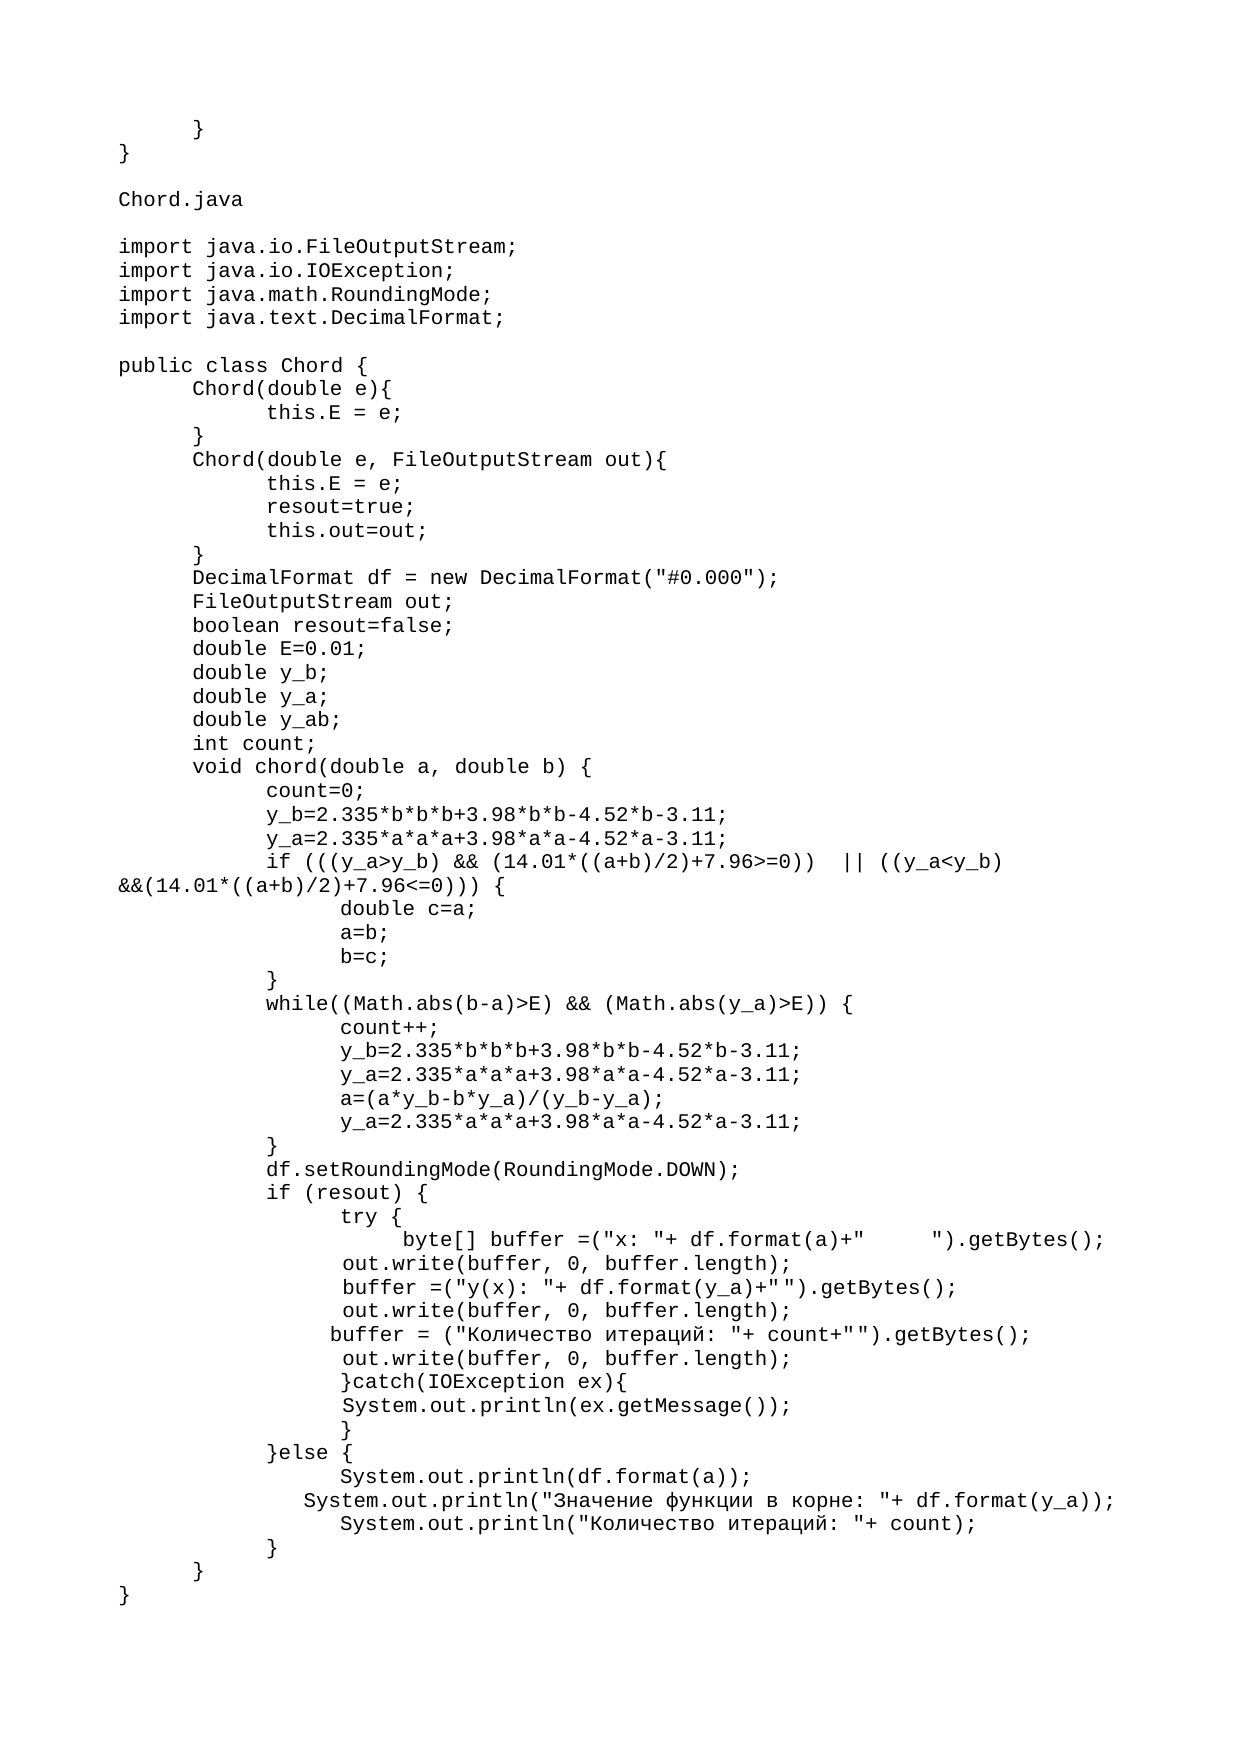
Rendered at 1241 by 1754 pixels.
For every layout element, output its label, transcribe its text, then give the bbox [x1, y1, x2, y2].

text Chord(double e){ [118, 378, 1122, 402]
text if (((y_a>y_b) && (14.01*((a+b)/2)+7.96>=0)) || ((y_a<y_b) &&(14.01*((a+b)/2)+7.96<=0))) { [118, 851, 1122, 898]
text } [118, 1537, 1122, 1561]
text } [118, 969, 1122, 993]
text }catch(IOException ex){ [118, 1371, 1122, 1395]
text buffer = ("Количество итераций: "+ count+" ").getBytes(); [118, 1324, 1122, 1348]
text } [118, 118, 1122, 142]
text out.write(buffer, 0, buffer.length); [118, 1348, 1122, 1371]
text out.write(buffer, 0, buffer.length); [118, 1300, 1122, 1324]
text if (resout) { [118, 1182, 1122, 1206]
text } [118, 544, 1122, 567]
text out.write(buffer, 0, buffer.length); [118, 1253, 1122, 1277]
text int count; [118, 733, 1122, 757]
text } [118, 1584, 1122, 1608]
text count=0; [118, 780, 1122, 804]
text import java.io.FileOutputStream; [118, 236, 1122, 260]
text y_b=2.335*b*b*b+3.98*b*b-4.52*b-3.11; [118, 804, 1122, 827]
text double E=0.01; [118, 638, 1122, 662]
text System.out.println(ex.getMessage()); [118, 1395, 1122, 1419]
text resout=true; [118, 496, 1122, 520]
text System.out.println(df.format(a)); [118, 1466, 1122, 1489]
text FileOutputStream out; [118, 591, 1122, 615]
text y_b=2.335*b*b*b+3.98*b*b-4.52*b-3.11; [118, 1040, 1122, 1064]
text Chord.java [118, 189, 1122, 213]
text } [118, 1419, 1122, 1442]
text buffer =("y(x): "+ df.format(y_a)+" ").getBytes(); [118, 1277, 1122, 1300]
text }else { [118, 1442, 1122, 1466]
text public class Chord { [118, 354, 1122, 378]
text boolean resout=false; [118, 615, 1122, 638]
text while((Math.abs(b-a)>E) && (Math.abs(y_a)>E)) { [118, 993, 1122, 1017]
text this.E = e; [118, 402, 1122, 426]
text this.E = e; [118, 473, 1122, 496]
text } [118, 1561, 1122, 1584]
text import java.math.RoundingMode; [118, 284, 1122, 307]
text byte[] buffer =("x: "+ df.format(a)+" ").getBytes(); [118, 1229, 1122, 1253]
text import java.io.IOException; [118, 260, 1122, 284]
text } [118, 426, 1122, 449]
text void chord(double a, double b) { [118, 757, 1122, 780]
text Chord(double e, FileOutputStream out){ [118, 449, 1122, 473]
text y_a=2.335*a*a*a+3.98*a*a-4.52*a-3.11; [118, 1111, 1122, 1135]
text System.out.println("Значение функции в корне: "+ df.format(y_a)); [118, 1489, 1122, 1513]
text DecimalFormat df = new DecimalFormat("#0.000"); [118, 567, 1122, 591]
text count++; [118, 1017, 1122, 1040]
text import java.text.DecimalFormat; [118, 307, 1122, 331]
text y_a=2.335*a*a*a+3.98*a*a-4.52*a-3.11; [118, 1064, 1122, 1088]
text try { [118, 1206, 1122, 1229]
text this.out=out; [118, 520, 1122, 544]
text double c=a; [118, 898, 1122, 922]
text double y_a; [118, 686, 1122, 709]
text } [118, 142, 1122, 165]
text b=c; [118, 946, 1122, 969]
text y_a=2.335*a*a*a+3.98*a*a-4.52*a-3.11; [118, 827, 1122, 851]
text a=(a*y_b-b*y_a)/(y_b-y_a); [118, 1088, 1122, 1111]
text a=b; [118, 922, 1122, 946]
text double y_b; [118, 662, 1122, 686]
text System.out.println("Количество итераций: "+ count); [118, 1513, 1122, 1537]
text double y_ab; [118, 709, 1122, 733]
text } [118, 1135, 1122, 1158]
text df.setRoundingMode(RoundingMode.DOWN); [118, 1158, 1122, 1182]
